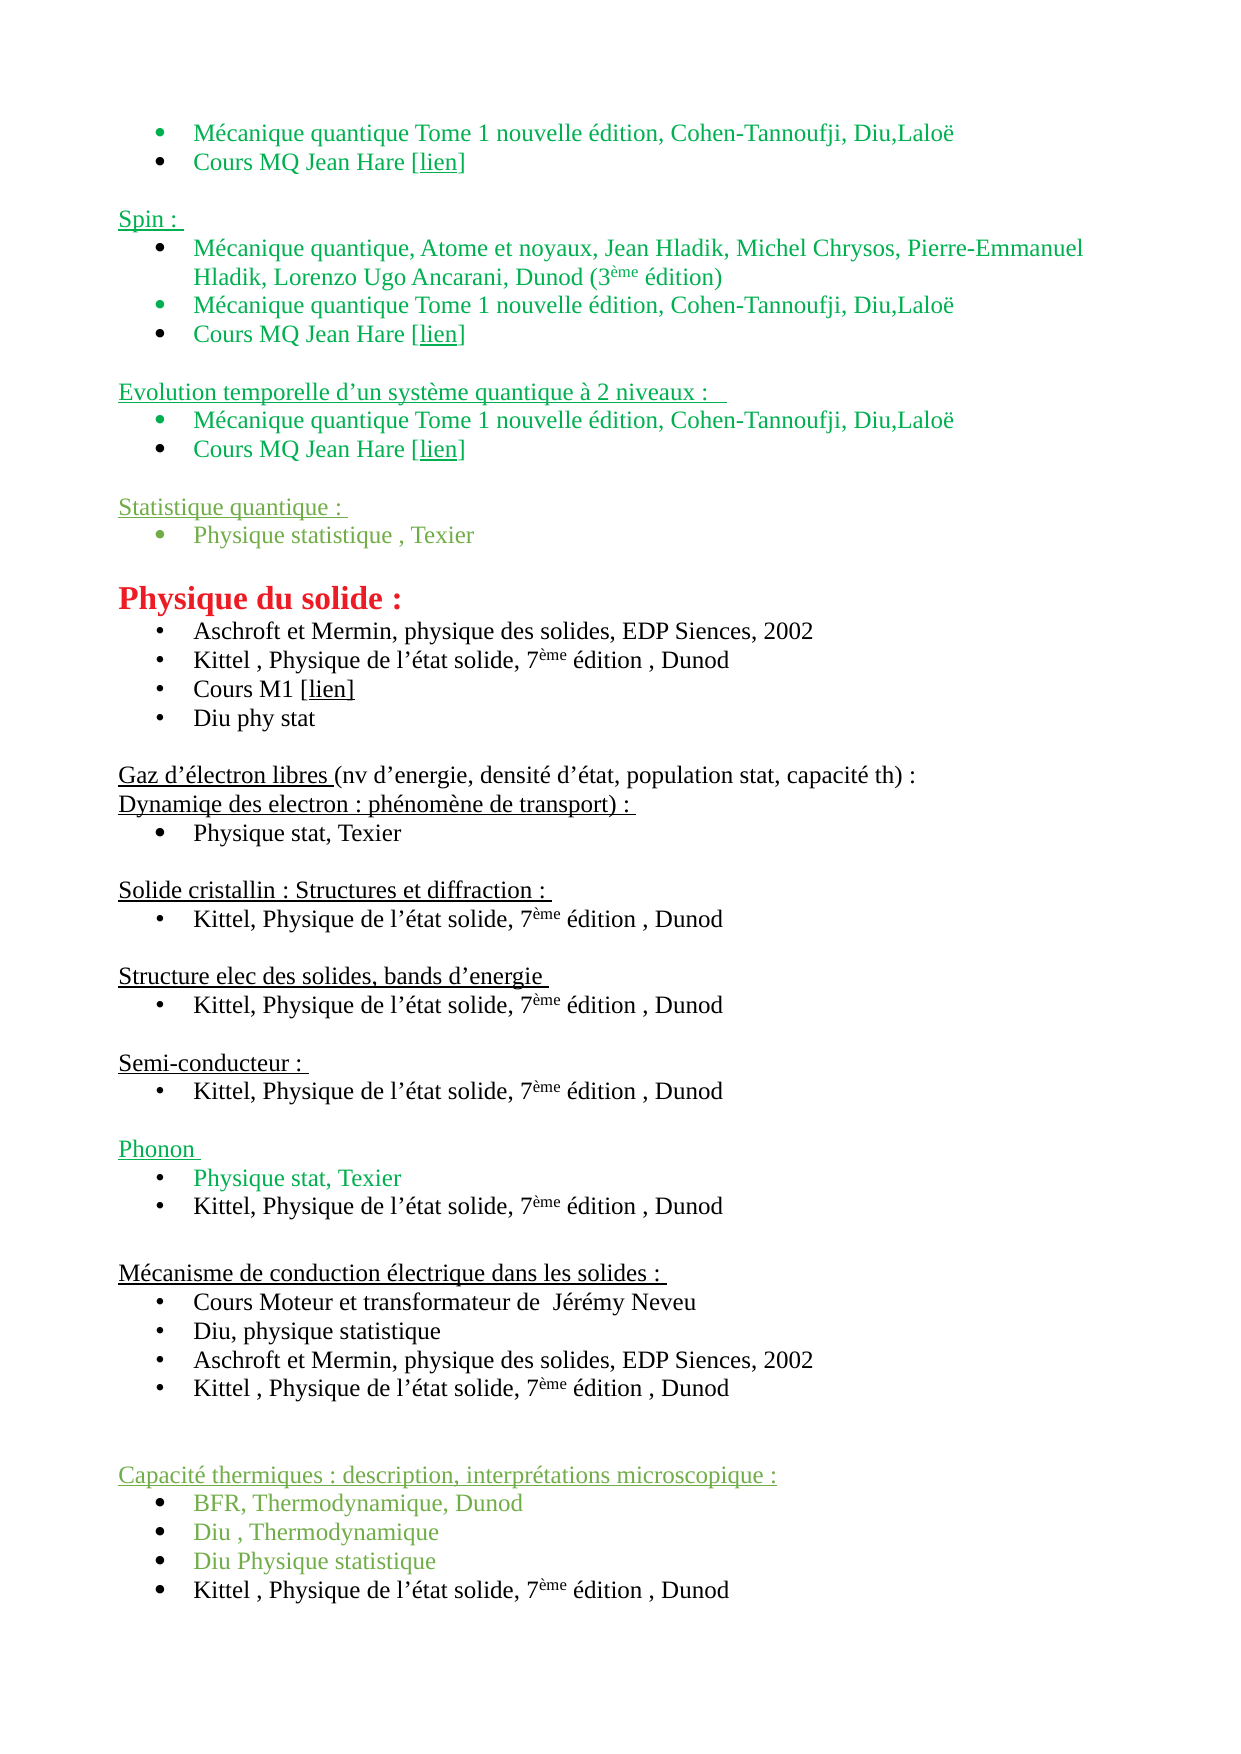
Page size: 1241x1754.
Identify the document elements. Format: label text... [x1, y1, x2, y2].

list Kittel , Physique de l’état solide, 7ème édition , Dunod [156, 1373, 1122, 1402]
list Physique stat, Texier [156, 1163, 1122, 1191]
text Solide cristallin : Structures et diffraction : [118, 875, 1122, 904]
list Physique stat, Texier [156, 818, 1122, 846]
list BFR, Thermodynamique, Dunod [156, 1488, 1122, 1517]
text Gaz d’électron libres (nv d’energie, densité d’état, population stat, capacité th) : [118, 760, 1122, 789]
list Kittel, Physique de l’état solide, 7ème édition , Dunod [156, 990, 1122, 1019]
list Mécanique quantique Tome 1 nouvelle édition, Cohen-Tannoufji, Diu,Laloë [156, 118, 1122, 147]
list Cours MQ Jean Hare [lien] [156, 319, 1122, 348]
list Diu , Thermodynamique [156, 1517, 1122, 1546]
list Mécanique quantique, Atome et noyaux, Jean Hladik, Michel Chrysos, Pierre-Emmanuel Hladik, Lorenzo Ugo Ancarani, Dunod (3ème édition) [156, 233, 1122, 291]
list Diu Physique statistique [156, 1546, 1122, 1575]
text Phonon [118, 1134, 1122, 1163]
list Cours MQ Jean Hare [lien] [156, 147, 1122, 176]
text Spin : [118, 204, 1122, 233]
list Cours Moteur et transformateur de Jérémy Neveu [156, 1287, 1122, 1316]
text Capacité thermiques : description, interprétations microscopique : [118, 1460, 1122, 1488]
text Mécanisme de conduction électrique dans les solides : [118, 1258, 1122, 1287]
list Mécanique quantique Tome 1 nouvelle édition, Cohen-Tannoufji, Diu,Laloë [156, 291, 1122, 319]
text Structure elec des solides, bands d’energie [118, 961, 1122, 990]
list Cours M1 [lien] [156, 674, 1122, 703]
list Aschroft et Mermin, physique des solides, EDP Siences, 2002 [156, 1345, 1122, 1373]
list Diu phy stat [156, 703, 1122, 731]
text Statistique quantique : [118, 492, 1122, 521]
text Evolution temporelle d’un système quantique à 2 niveaux : [118, 377, 1122, 406]
text Semi-conducteur : [118, 1048, 1122, 1076]
list Kittel, Physique de l’état solide, 7ème édition , Dunod [156, 1076, 1122, 1105]
text Dynamiqe des electron : phénomène de transport) : [118, 789, 1122, 818]
list Kittel , Physique de l’état solide, 7ème édition , Dunod [156, 1575, 1122, 1603]
list Kittel, Physique de l’état solide, 7ème édition , Dunod [156, 904, 1122, 933]
list Kittel, Physique de l’état solide, 7ème édition , Dunod [156, 1191, 1122, 1220]
list Physique statistique , Texier [156, 521, 1122, 549]
list Kittel , Physique de l’état solide, 7ème édition , Dunod [156, 645, 1122, 674]
list Diu, physique statistique [156, 1316, 1122, 1345]
list Cours MQ Jean Hare [lien] [156, 434, 1122, 463]
text Physique du solide : [118, 578, 1122, 616]
list Aschroft et Mermin, physique des solides, EDP Siences, 2002 [156, 616, 1122, 645]
list Mécanique quantique Tome 1 nouvelle édition, Cohen-Tannoufji, Diu,Laloë [156, 406, 1122, 434]
